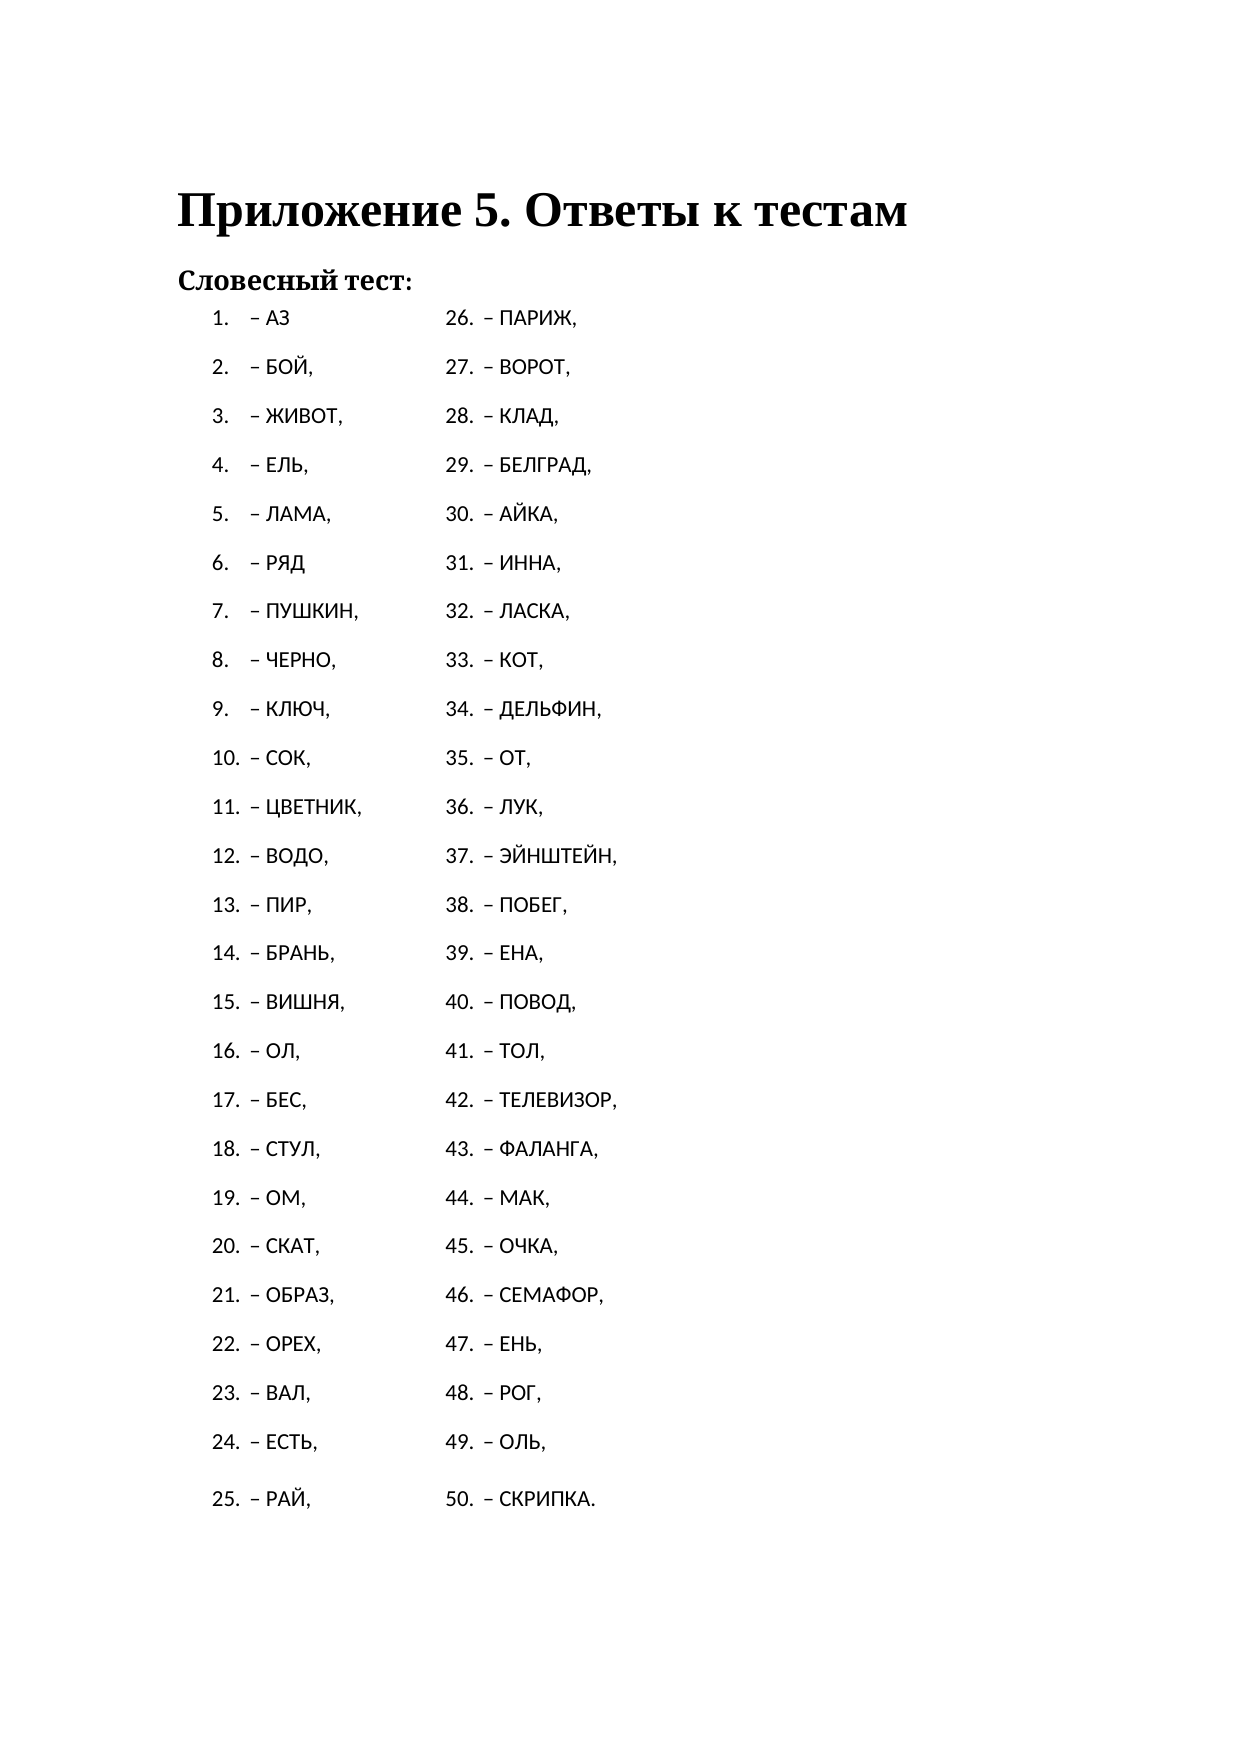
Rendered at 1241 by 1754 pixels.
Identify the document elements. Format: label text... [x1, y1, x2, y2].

subtitle Приложение 5. Ответы к тестам [177, 179, 1152, 237]
table_header – ПАРИЖ, – ВОРОТ, – КЛАД, – БЕЛГРАД, – АЙКА, – ИННА, – ЛАСКА, – КОТ, – ДЕЛЬФИН, – ОТ, – ЛУК, – ЭЙНШТЕЙН, – ПОБЕГ, – ЕНА, – ПОВОД, – ТОЛ, – ТЕЛЕВИЗОР, – ФАЛАНГА, – МАК, – ОЧКА, – СЕМАФОР, – ЕНЬ, – РОГ, – ОЛЬ, – СКРИПКА. [406, 302, 661, 1514]
subtitle Словесный тест: [177, 266, 1152, 297]
table_header – АЗ – БОЙ, – ЖИВОТ, – ЕЛЬ, – ЛАМА, – РЯД – ПУШКИН, – ЧЕРНО, – КЛЮЧ, – СОК, – ЦВЕТНИК, – ВОДО, – ПИР, – БРАНЬ, – ВИШНЯ, – ОЛ, – БЕС, – СТУЛ, – ОМ, – СКАТ, – ОБРАЗ, – ОРЕХ, – ВАЛ, – ЕСТЬ, – РАЙ, [173, 302, 406, 1514]
